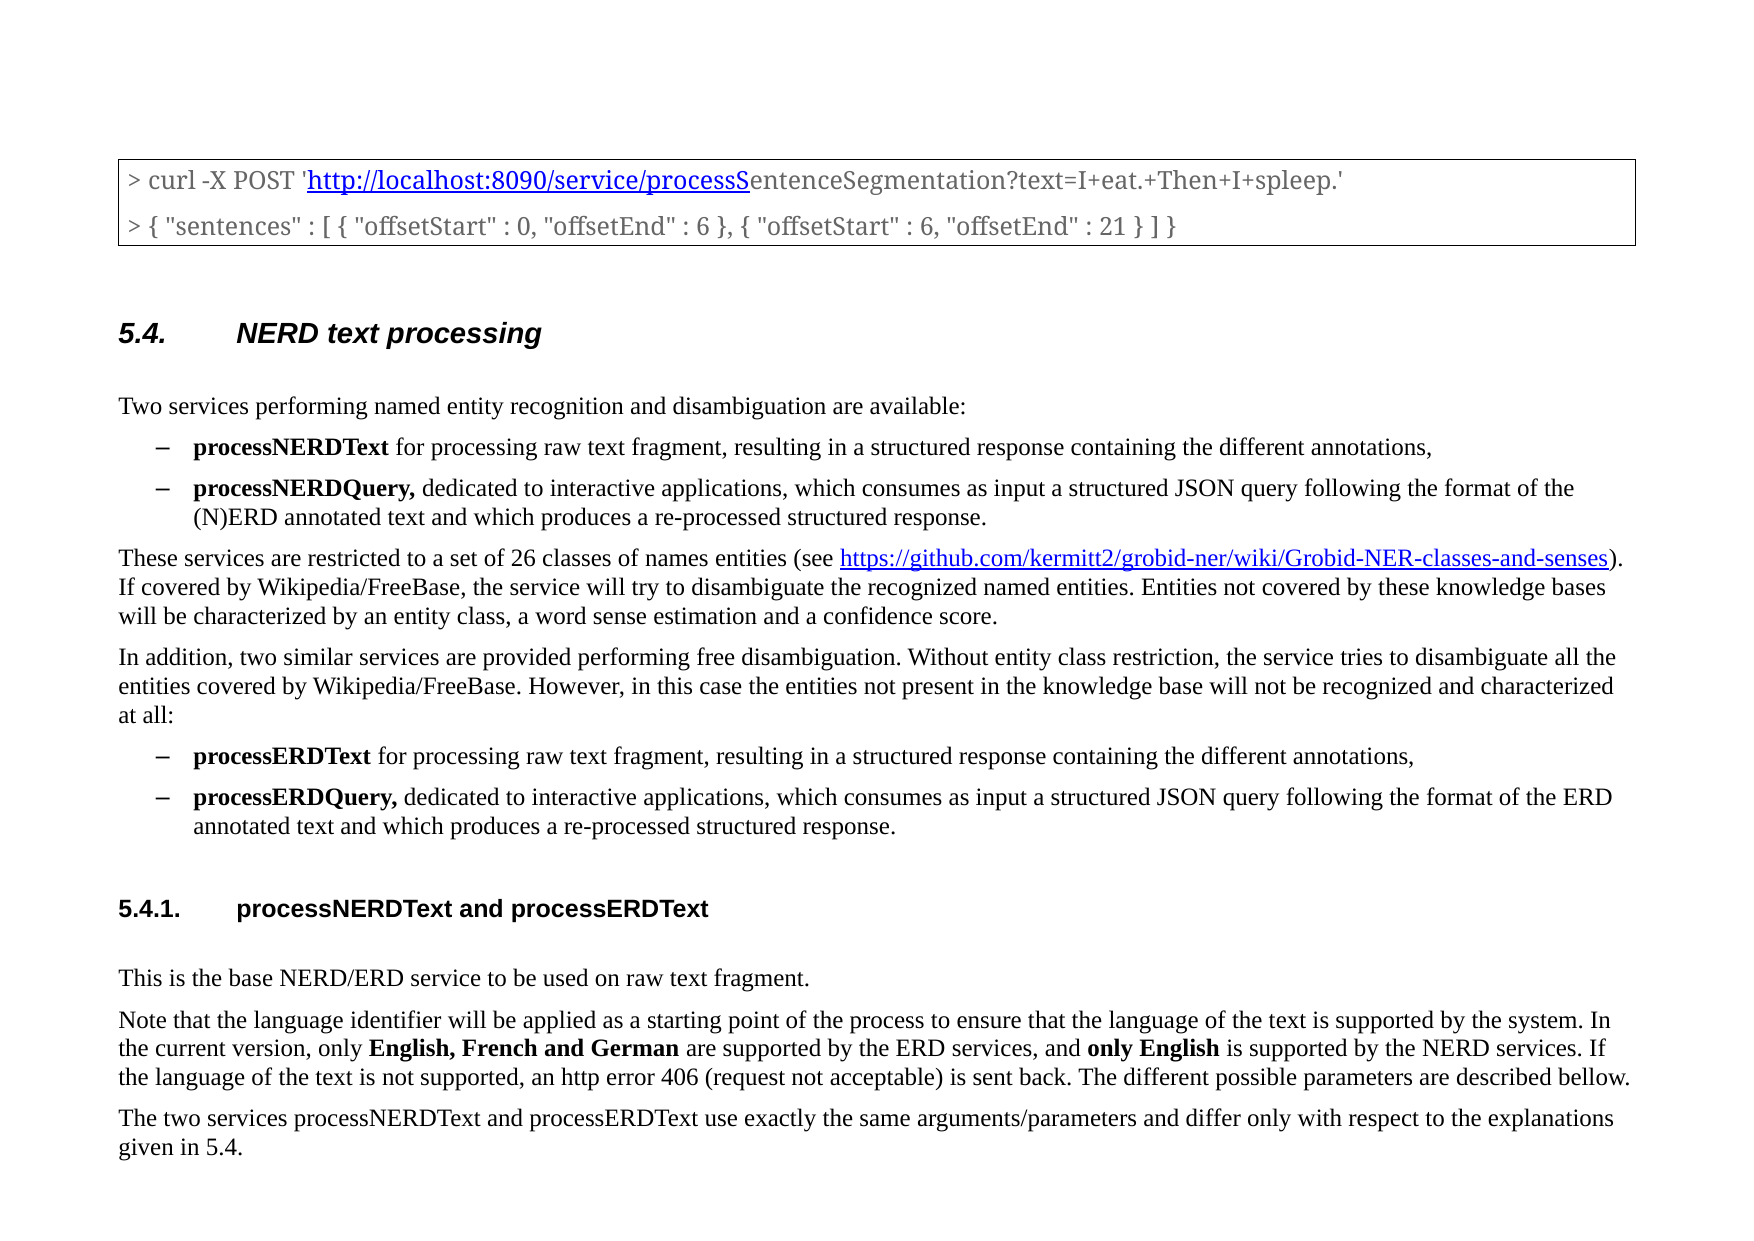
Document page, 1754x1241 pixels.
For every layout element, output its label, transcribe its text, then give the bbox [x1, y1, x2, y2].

text Two services performing named entity recognition and disambiguation are available: [118, 391, 1636, 420]
text > { "sentences" : [ { "offsetStart" : 0, "offsetEnd" : 6 }, { "offsetStart" : 6, "offsetEnd" : 21 } ] } [119, 206, 1635, 245]
text In addition, two similar services are provided performing free disambiguation. Without entity class restriction, the service tries to disambiguate all the entities covered by Wikipedia/FreeBase. However, in this case the entities not present in the knowledge base will not be recognized and characterized at all: [118, 642, 1636, 728]
text Note that the language identifier will be applied as a starting point of the process to ensure that the language of the text is supported by the system. In the current version, only English, French and German are supported by the ERD services, and only English is supported by the NERD services. If the language of the text is not supported, an http error 406 (request not acceptable) is sent back. The different possible parameters are described bellow. [118, 1005, 1636, 1091]
list processNERDText for processing raw text fragment, resulting in a structured response containing the different annotations, [156, 432, 1636, 461]
list processNERDQuery, dedicated to interactive applications, which consumes as input a structured JSON query following the format of the (N)ERD annotated text and which produces a re-processed structured response. [156, 473, 1636, 531]
text > curl -X POST 'http://localhost:8090/service/processSentenceSegmentation?text=I+eat.+Then+I+spleep.' [119, 160, 1635, 197]
text These services are restricted to a set of 26 classes of names entities (see https://github.com/kermitt2/grobid-ner/wiki/Grobid-NER-classes-and-senses). If covered by Wikipedia/FreeBase, the service will try to disambiguate the recognized named entities. Entities not covered by these knowledge bases will be characterized by an entity class, a word sense estimation and a confidence score. [118, 543, 1636, 630]
subtitle processNERDText and processERDText [118, 893, 1636, 922]
list processERDQuery, dedicated to interactive applications, which consumes as input a structured JSON query following the format of the ERD annotated text and which produces a re-processed structured response. [156, 782, 1636, 840]
text The two services processNERDText and processERDText use exactly the same arguments/parameters and differ only with respect to the explanations given in 5.4. [118, 1103, 1636, 1161]
subtitle NERD text processing [118, 316, 1636, 350]
list processERDText for processing raw text fragment, resulting in a structured response containing the different annotations, [156, 741, 1636, 770]
text This is the base NERD/ERD service to be used on raw text fragment. [118, 963, 1636, 992]
